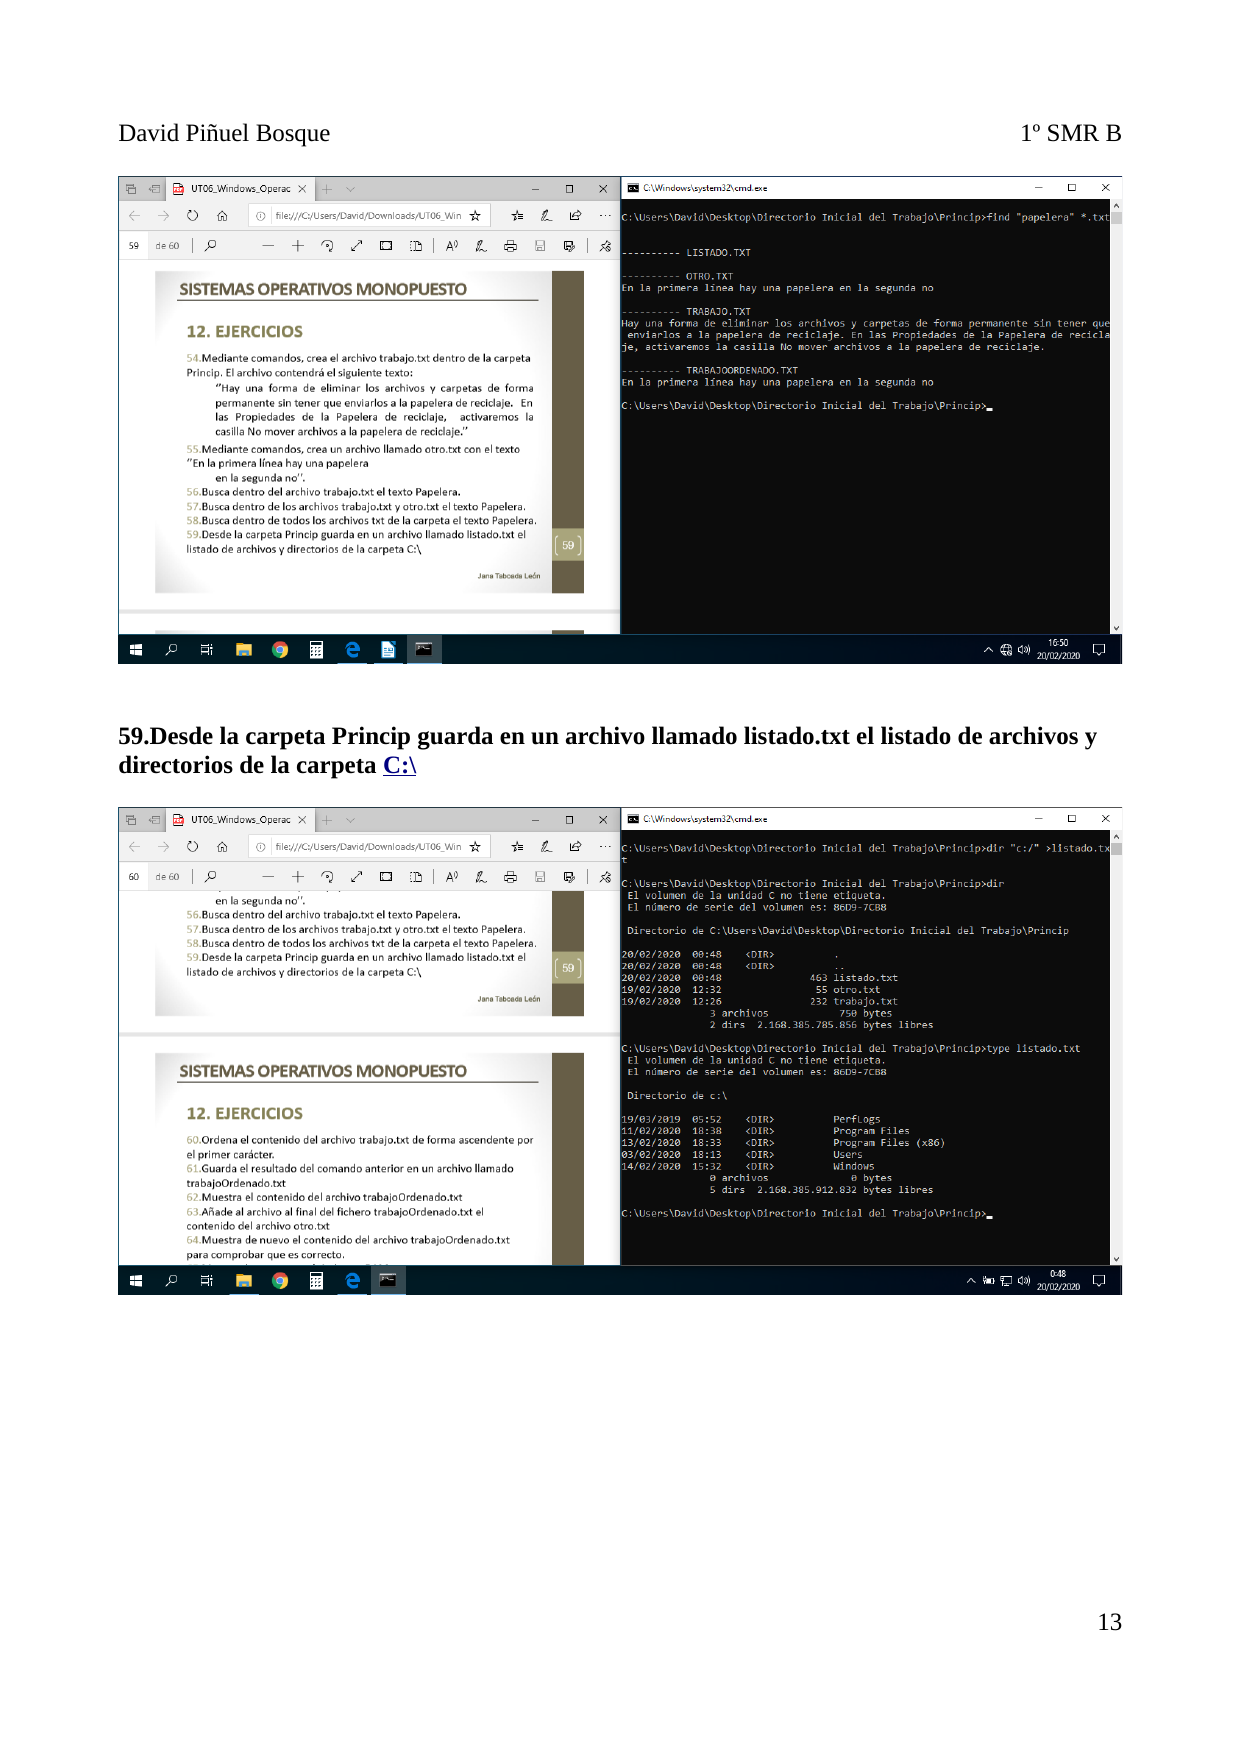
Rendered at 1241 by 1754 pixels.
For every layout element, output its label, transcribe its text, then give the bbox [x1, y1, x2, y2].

text 59.Desde la carpeta Princip guarda en un archivo llamado listado.txt el listado de archivos y directorios de la carpeta C:\ [118, 721, 1122, 778]
picture [118, 807, 1123, 1295]
picture [118, 176, 1123, 664]
